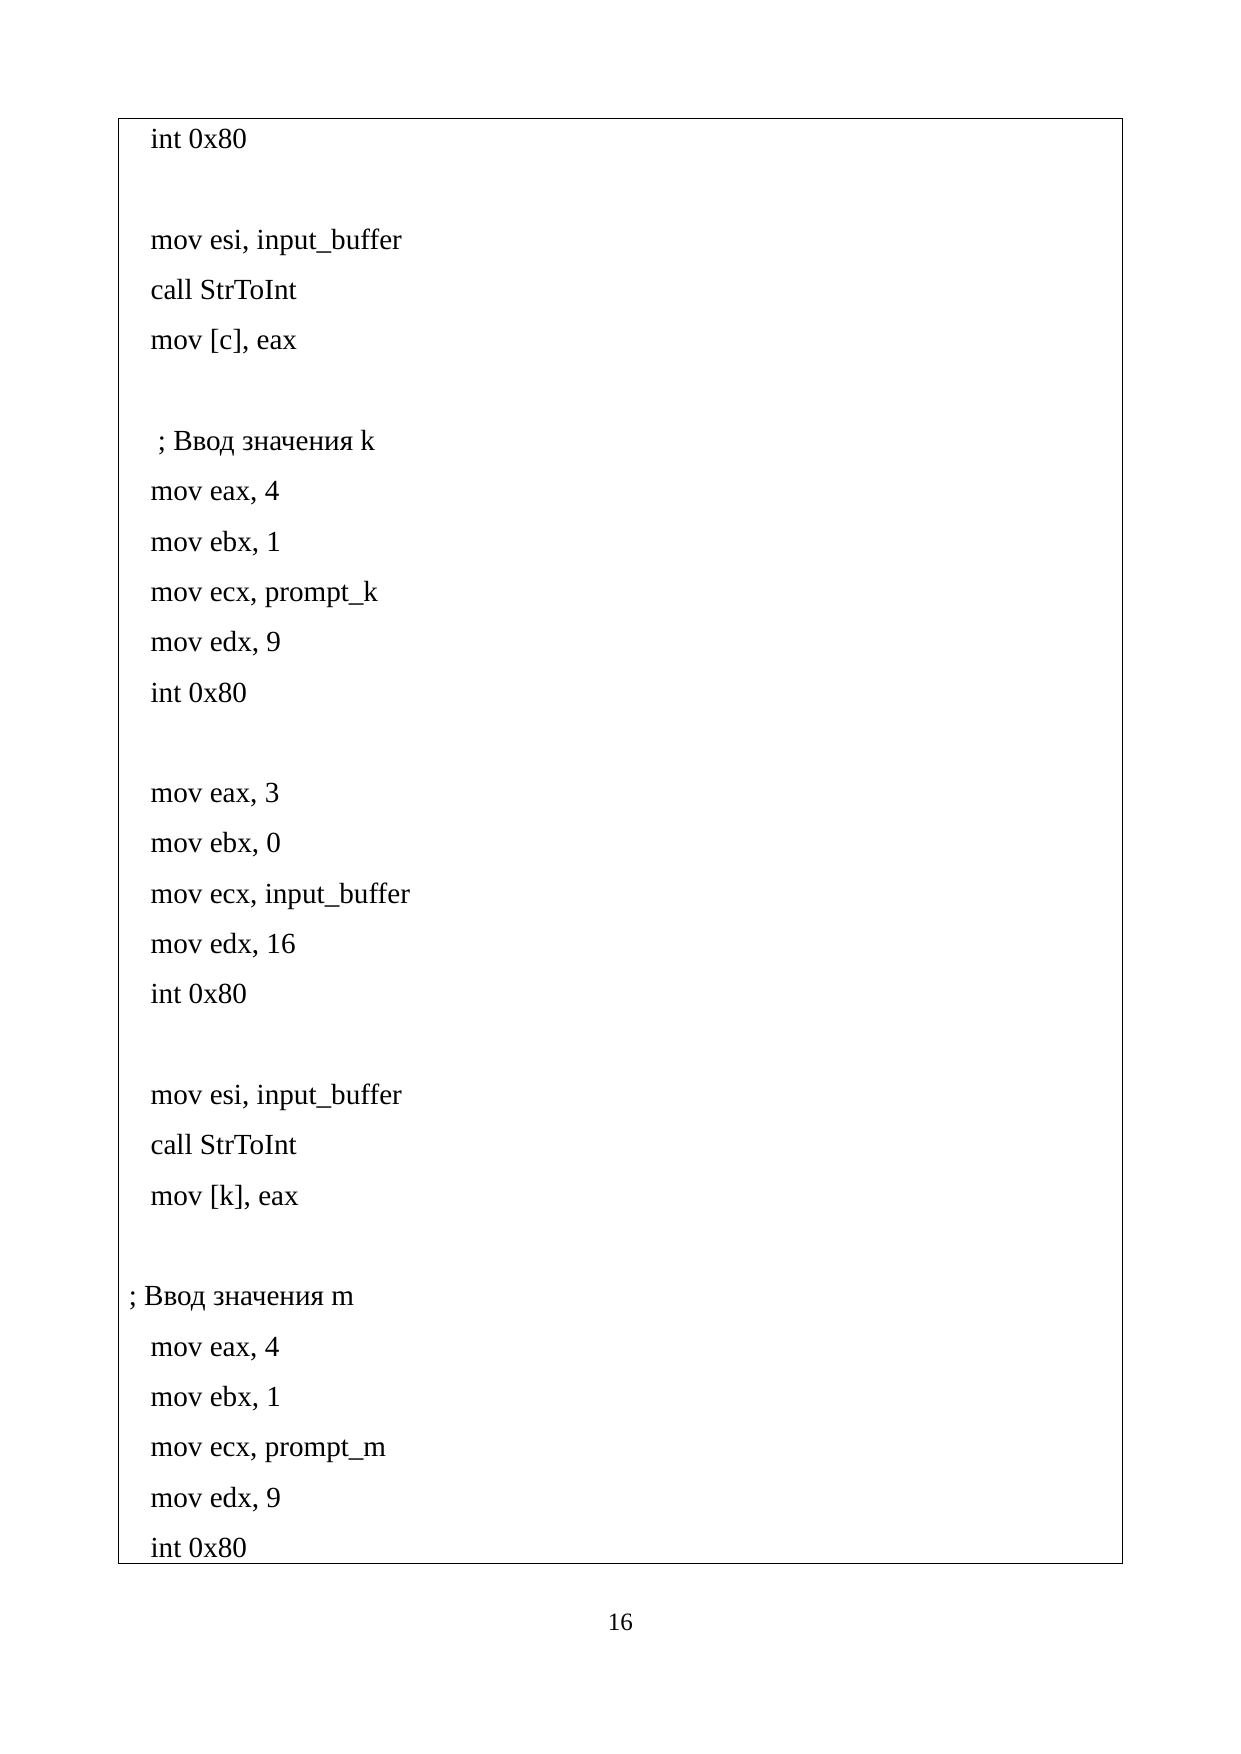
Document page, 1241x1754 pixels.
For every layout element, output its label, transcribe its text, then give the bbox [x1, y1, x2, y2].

text call StrToInt [119, 1124, 1122, 1161]
text mov ebx, 1 [119, 1376, 1122, 1413]
text mov edx, 9 [119, 621, 1122, 658]
text ; Ввод значения k [119, 420, 1122, 457]
text mov ecx, input_buffer [119, 873, 1122, 909]
text call StrToInt [119, 269, 1122, 306]
text mov eax, 4 [119, 1326, 1122, 1362]
text mov eax, 3 [119, 772, 1122, 809]
text int 0x80 [119, 119, 1122, 155]
text mov ecx, prompt_k [119, 571, 1122, 608]
text int 0x80 [119, 973, 1122, 1010]
text mov edx, 16 [119, 923, 1122, 960]
text mov [c], eax [119, 319, 1122, 356]
text int 0x80 [119, 1527, 1122, 1563]
text mov ebx, 0 [119, 822, 1122, 859]
text mov ebx, 1 [119, 521, 1122, 557]
text ; Ввод значения m [119, 1275, 1122, 1312]
text mov edx, 9 [119, 1477, 1122, 1513]
text mov ecx, prompt_m [119, 1426, 1122, 1463]
text mov esi, input_buffer [119, 1074, 1122, 1111]
text int 0x80 [119, 672, 1122, 708]
text mov eax, 4 [119, 470, 1122, 507]
text mov [k], eax [119, 1175, 1122, 1211]
text mov esi, input_buffer [119, 219, 1122, 255]
